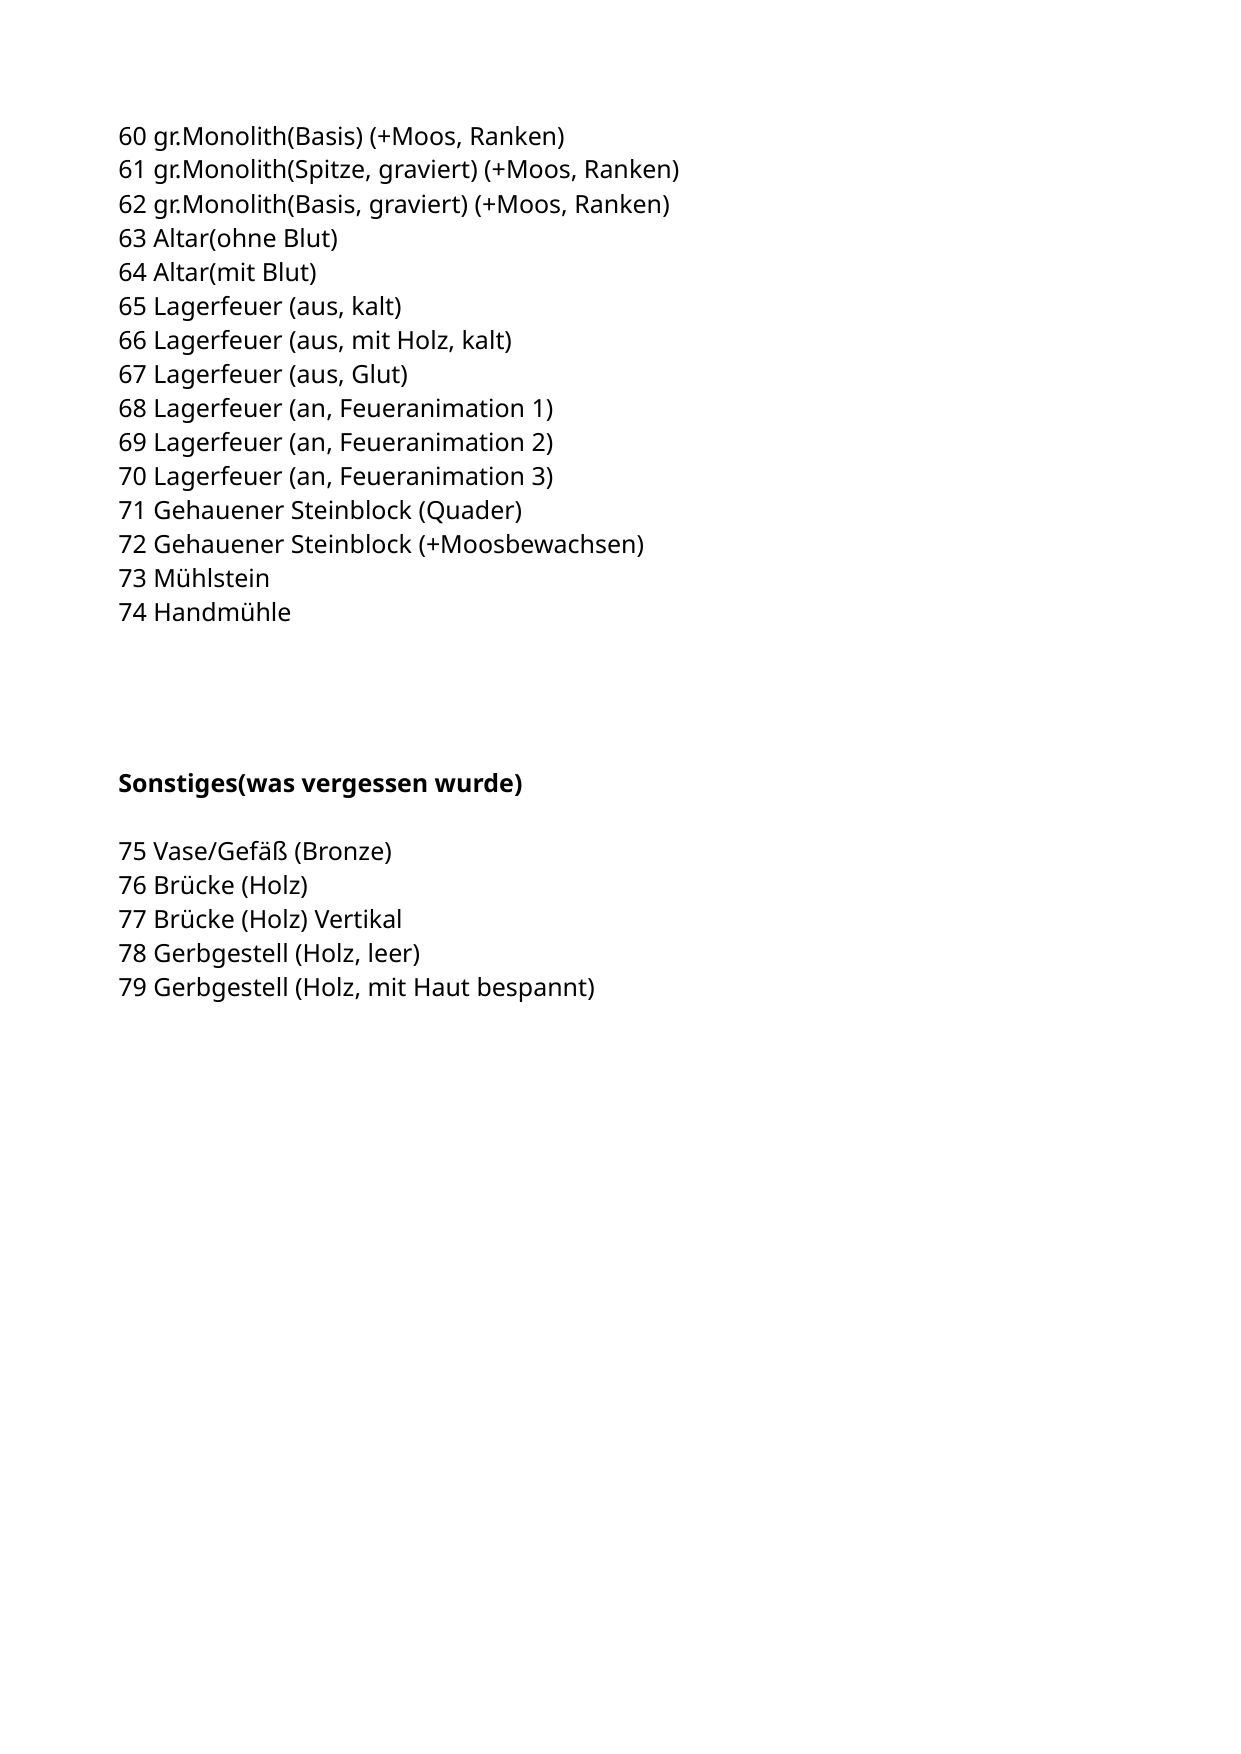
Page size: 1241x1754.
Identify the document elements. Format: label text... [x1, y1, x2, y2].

text 70 Lagerfeuer (an, Feueranimation 3) [118, 459, 1122, 493]
text 64 Altar(mit Blut) [118, 254, 1122, 288]
text Sonstiges(was vergessen wurde) [118, 765, 1122, 799]
text 67 Lagerfeuer (aus, Glut) [118, 357, 1122, 391]
text 78 Gerbgestell (Holz, leer) [118, 936, 1122, 970]
text 69 Lagerfeuer (an, Feueranimation 2) [118, 425, 1122, 459]
text 76 Brücke (Holz) [118, 867, 1122, 902]
text 79 Gerbgestell (Holz, mit Haut bespannt) [118, 970, 1122, 1004]
text 62 gr.Monolith(Basis, graviert) (+Moos, Ranken) [118, 186, 1122, 220]
text 72 Gehauener Steinblock (+Moosbewachsen) [118, 527, 1122, 561]
text 66 Lagerfeuer (aus, mit Holz, kalt) [118, 322, 1122, 357]
text 75 Vase/Gefäß (Bronze) [118, 833, 1122, 867]
text 74 Handmühle [118, 595, 1122, 629]
text 61 gr.Monolith(Spitze, graviert) (+Moos, Ranken) [118, 152, 1122, 186]
text 71 Gehauener Steinblock (Quader) [118, 493, 1122, 527]
text 65 Lagerfeuer (aus, kalt) [118, 288, 1122, 322]
text 77 Brücke (Holz) Vertikal [118, 902, 1122, 936]
text 60 gr.Monolith(Basis) (+Moos, Ranken) [118, 118, 1122, 152]
text 63 Altar(ohne Blut) [118, 220, 1122, 254]
text 68 Lagerfeuer (an, Feueranimation 1) [118, 391, 1122, 425]
text 73 Mühlstein [118, 561, 1122, 595]
